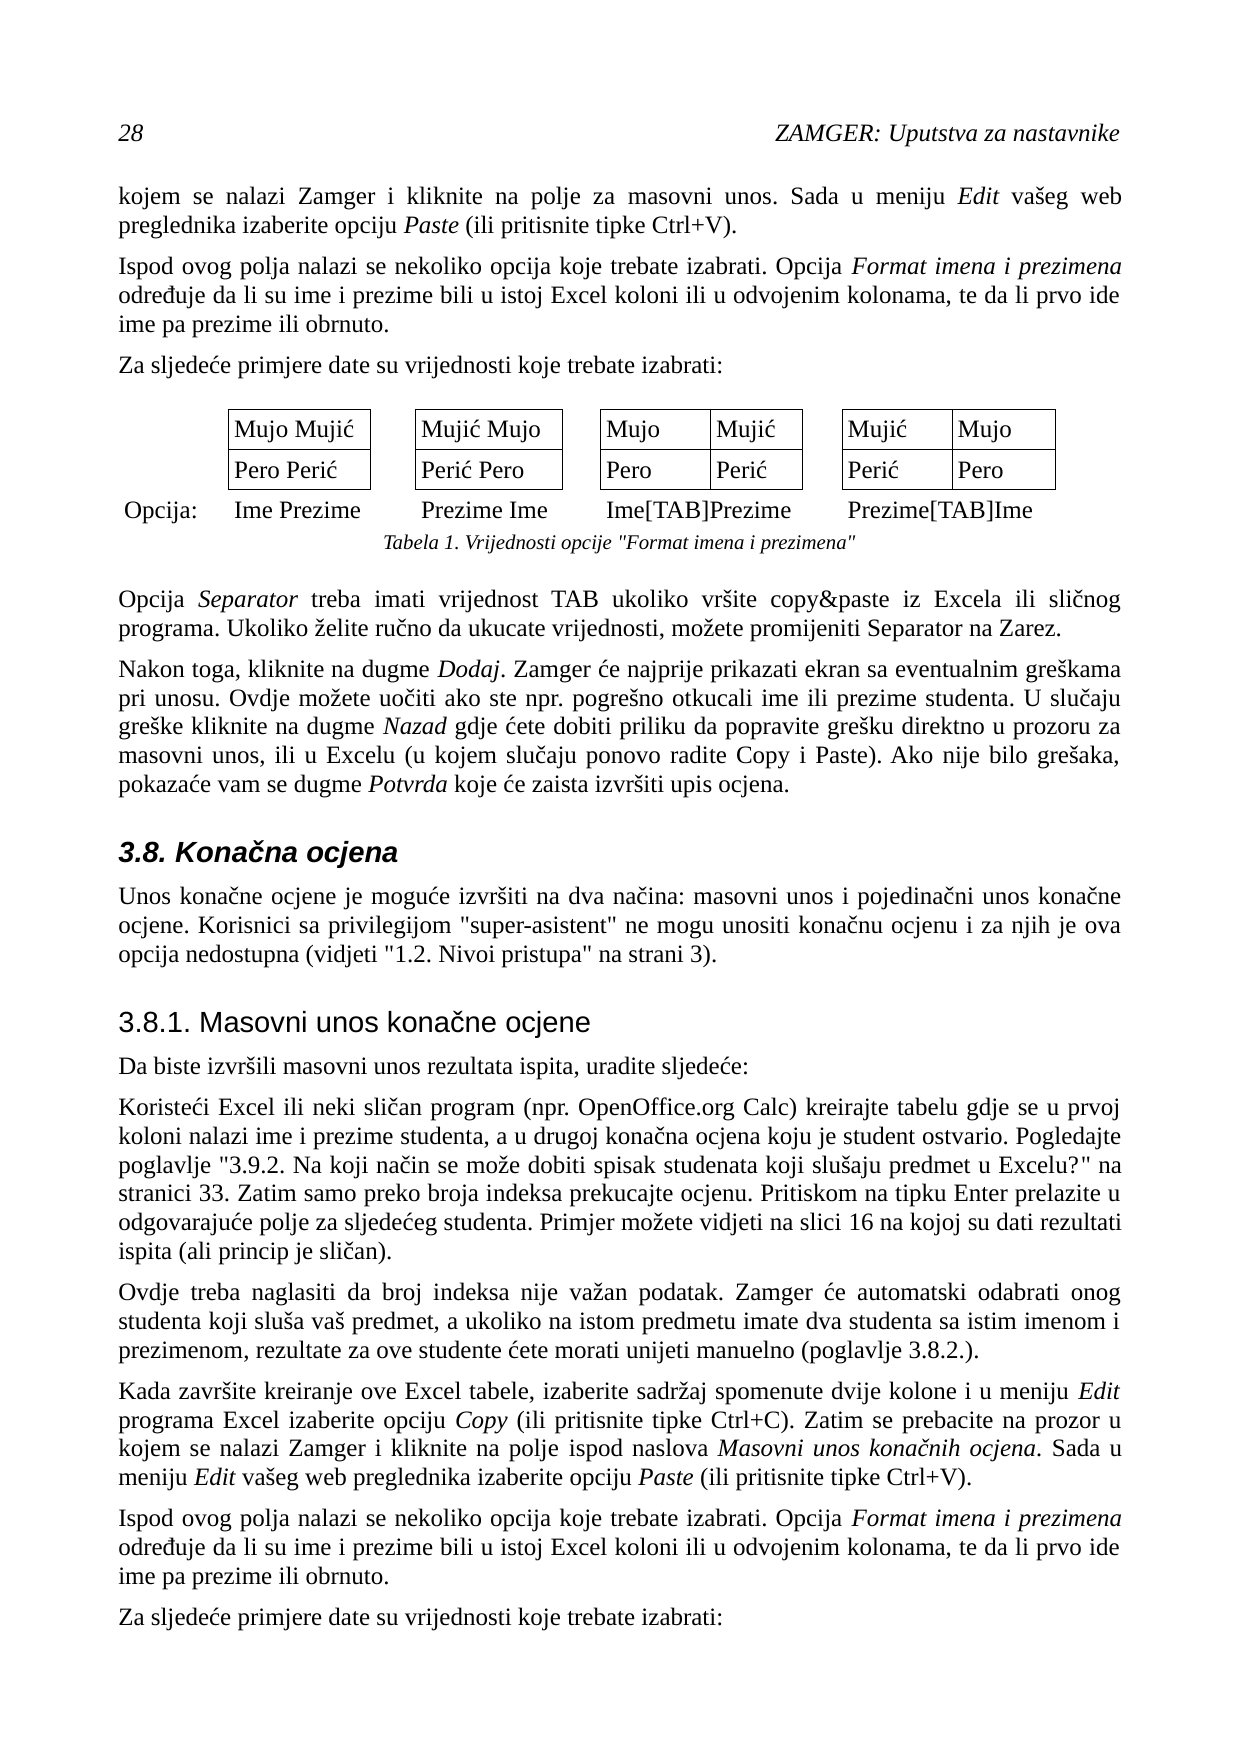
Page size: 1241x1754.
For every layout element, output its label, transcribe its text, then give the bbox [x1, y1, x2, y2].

table_header [563, 409, 600, 449]
table_cell [562, 489, 600, 530]
table_cell Perić [843, 450, 952, 489]
table_header Mujić [711, 410, 802, 449]
text Da biste izvršili masovni unos rezultata ispita, uradite sljedeće: [118, 1051, 1122, 1080]
table_cell [1056, 449, 1122, 489]
table_cell Prezime[TAB]Ime [842, 490, 1055, 530]
subtitle 3.8.1. Masovni unos konačne ocjene [118, 1005, 1122, 1038]
table_cell Perić [711, 450, 802, 489]
text Tabela 1. Vrijednosti opcije "Format imena i prezimena" [118, 530, 1122, 554]
table_cell [563, 449, 600, 489]
table_cell [1055, 489, 1122, 530]
text Nakon toga, kliknite na dugme Dodaj. Zamger će najprije prikazati ekran sa eventualnim greškama pri unosu. Ovdje možete uočiti ako ste npr. pogrešno otkucali ime ili prezime studenta. U slučaju greške kliknite na dugme Nazad gdje ćete dobiti priliku da popravite grešku direktno u prozoru za masovni unos, ili u Excelu (u kojem slučaju ponovo radite Copy i Paste). Ako nije bilo grešaka, pokazaće vam se dugme Potvrda koje će zaista izvršiti upis ocjena. [118, 654, 1122, 798]
table_cell Pero Perić [229, 450, 370, 489]
table_header Mujić Mujo [416, 410, 562, 449]
table_cell [370, 489, 415, 530]
table_cell Ime Prezime [228, 490, 370, 530]
text Za sljedeće primjere date su vrijednosti koje trebate izabrati: [118, 350, 1122, 379]
table_cell Pero [601, 450, 710, 489]
table_header Mujić [843, 410, 952, 449]
table_cell [803, 449, 842, 489]
table_header Mujo [953, 410, 1055, 449]
text Za sljedeće primjere date su vrijednosti koje trebate izabrati: [118, 1602, 1122, 1631]
text Opcija Separator treba imati vrijednost TAB ukoliko vršite copy&paste iz Excela ili sličnog programa. Ukoliko želite ručno da ukucate vrijednosti, možete promijeniti Separator na Zarez. [118, 584, 1122, 641]
table_cell Pero [953, 450, 1055, 489]
table_header [118, 409, 228, 449]
text Kada završite kreiranje ove Excel tabele, izaberite sadržaj spomenute dvije kolone i u meniju Edit programa Excel izaberite opciju Copy (ili pritisnite tipke Ctrl+C). Zatim se prebacite na prozor u kojem se nalazi Zamger i kliknite na polje ispod naslova Masovni unos konačnih ocjena. Sada u meniju Edit vašeg web preglednika izaberite opciju Paste (ili pritisnite tipke Ctrl+V). [118, 1376, 1122, 1491]
table_header [1056, 409, 1122, 449]
table_cell Ime[TAB]Prezime [600, 490, 802, 530]
text Koristeći Excel ili neki sličan program (npr. OpenOffice.org Calc) kreirajte tabelu gdje se u prvoj koloni nalazi ime i prezime studenta, a u drugoj konačna ocjena koju je student ostvario. Pogledajte poglavlje "3.9.2. Na koji način se može dobiti spisak studenata koji slušaju predmet u Excelu?" na stranici 33. Zatim samo preko broja indeksa prekucajte ocjenu. Pritiskom na tipku Enter prelazite u odgovarajuće polje za sljedećeg studenta. Primjer možete vidjeti na slici 16 na kojoj su dati rezultati ispita (ali princip je sličan). [118, 1092, 1122, 1265]
table_cell [802, 489, 842, 530]
table_cell [371, 449, 415, 489]
table_cell [118, 449, 228, 489]
text Ispod ovog polja nalazi se nekoliko opcija koje trebate izabrati. Opcija Format imena i prezimena određuje da li su ime i prezime bili u istoj Excel koloni ili u odvojenim kolonama, te da li prvo ide ime pa prezime ili obrnuto. [118, 1503, 1122, 1590]
text Ispod ovog polja nalazi se nekoliko opcija koje trebate izabrati. Opcija Format imena i prezimena određuje da li su ime i prezime bili u istoj Excel koloni ili u odvojenim kolonama, te da li prvo ide ime pa prezime ili obrnuto. [118, 251, 1122, 337]
table_header Mujo [601, 410, 710, 449]
text Ovdje treba naglasiti da broj indeksa nije važan podatak. Zamger će automatski odabrati onog studenta koji sluša vaš predmet, a ukoliko na istom predmetu imate dva studenta sa istim imenom i prezimenom, rezultate za ove studente ćete morati unijeti manuelno (poglavlje 3.8.2.). [118, 1277, 1122, 1363]
table_header Mujo Mujić [229, 410, 370, 449]
text Unos konačne ocjene je moguće izvršiti na dva načina: masovni unos i pojedinačni unos konačne ocjene. Korisnici sa privilegijom "super-asistent" ne mogu unositi konačnu ocjenu i za njih je ova opcija nedostupna (vidjeti "1.2. Nivoi pristupa" na strani 3). [118, 881, 1122, 967]
table_cell Perić Pero [416, 450, 562, 489]
subtitle 3.8. Konačna ocjena [118, 835, 1122, 869]
table_header [803, 409, 842, 449]
table_cell Opcija: [118, 489, 228, 530]
table_cell Prezime Ime [415, 490, 562, 530]
table_header [371, 409, 415, 449]
text kojem se nalazi Zamger i kliknite na polje za masovni unos. Sada u meniju Edit vašeg web preglednika izaberite opciju Paste (ili pritisnite tipke Ctrl+V). [118, 181, 1122, 239]
